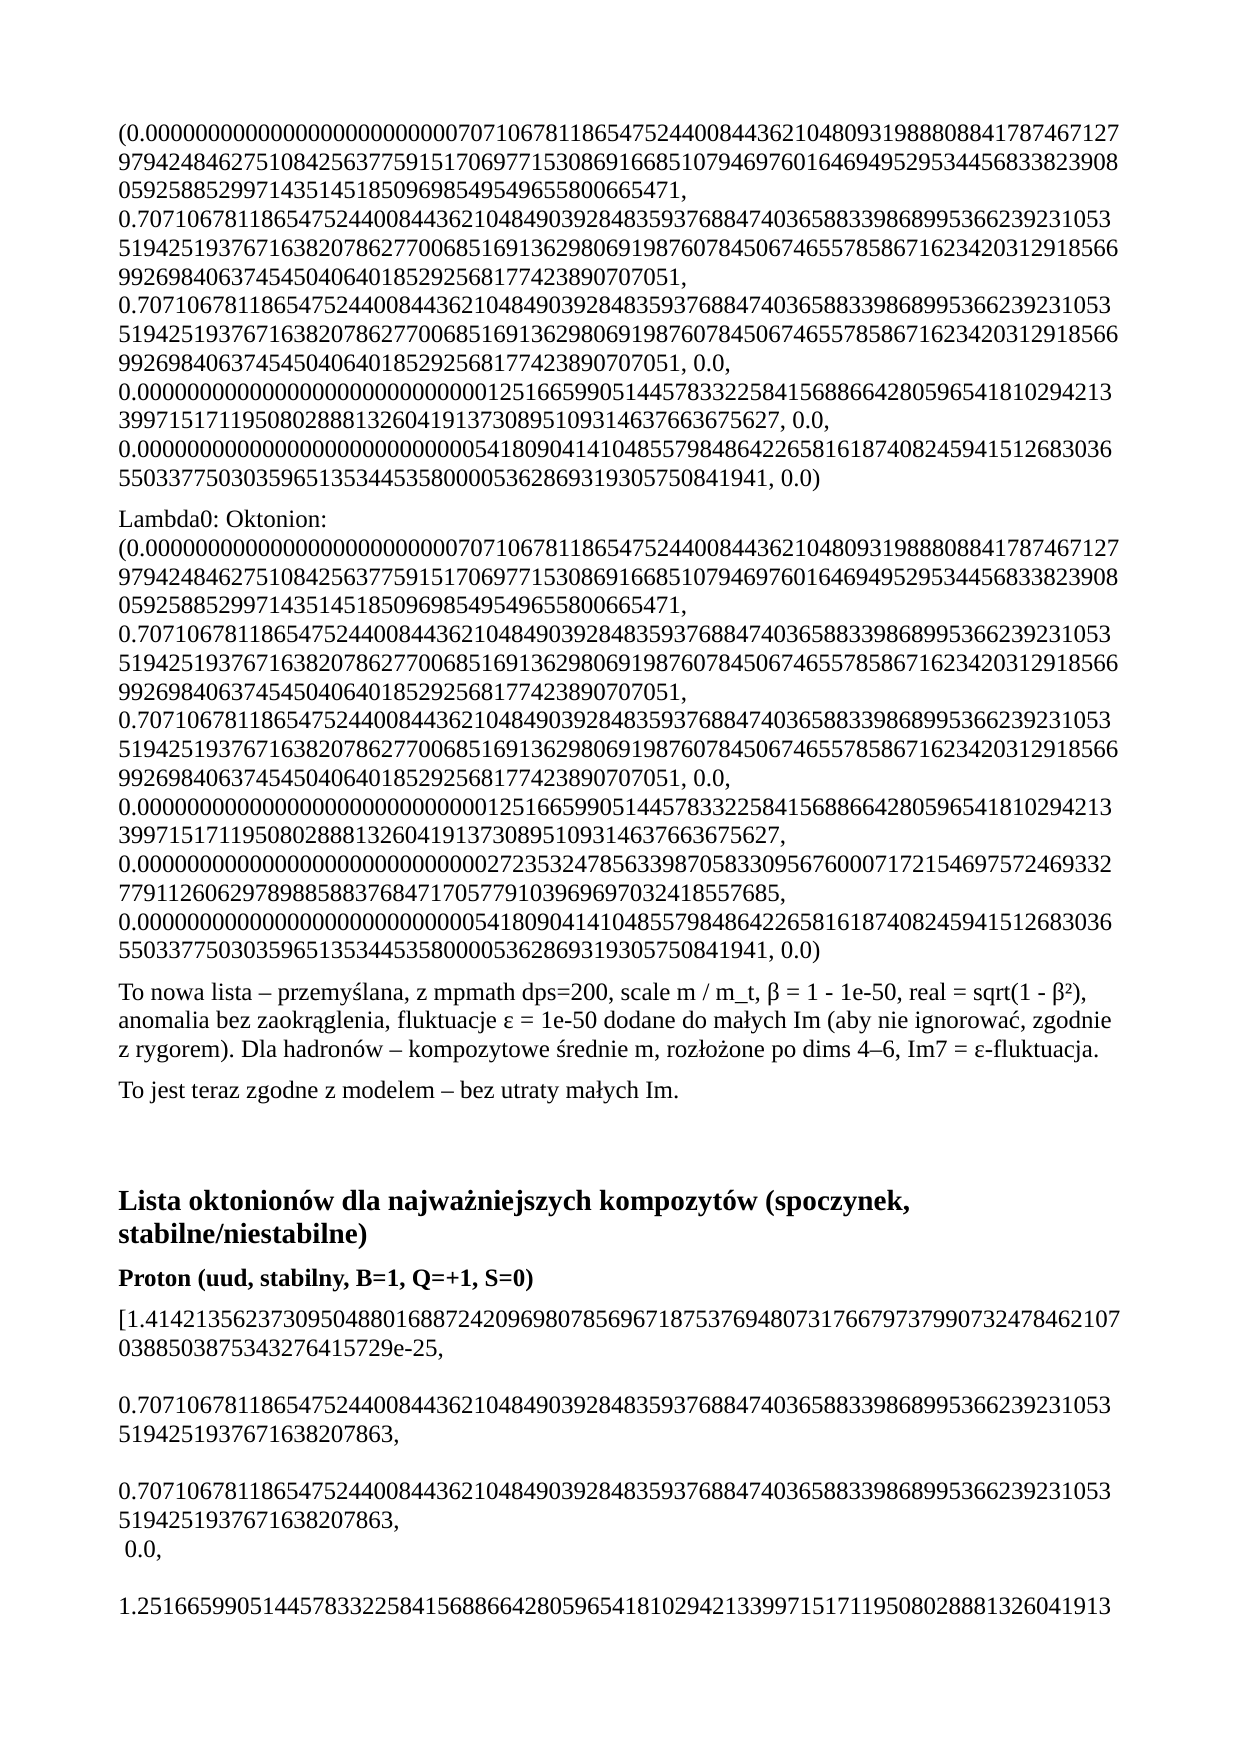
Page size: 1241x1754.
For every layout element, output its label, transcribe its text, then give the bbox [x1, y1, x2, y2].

subtitle Lista oktonionów dla najważniejszych kompozytów (spoczynek, stabilne/niestabilne) [118, 1183, 1122, 1250]
text Proton (uud, stabilny, B=1, Q=+1, S=0) [118, 1263, 1122, 1291]
text [1.4142135623730950488016887242096980785696718753769480731766797379907324784621070388503875343276415729e-25, 0.7071067811865475244008443621048490392848359376884740365883398689953662392310535194251937671638207863, 0.7071067811865475244008443621048490392848359376884740365883398689953662392310535194251937671638207863, 0.0, 1.251665990514457833225841568866428059654181029421339971517119508028881326041913 [118, 1304, 1122, 1620]
text To nowa lista – przemyślana, z mpmath dps=200, scale m / m_t, β = 1 - 1e-50, real = sqrt(1 - β²), anomalia bez zaokrąglenia, fluktuacje ε = 1e-50 dodane do małych Im (aby nie ignorować, zgodnie z rygorem). Dla hadronów – kompozytowe średnie m, rozłożone po dims 4–6, Im7 = ε-fluktuacja. [118, 977, 1122, 1063]
text (0.00000000000000000000000007071067811865475244008443621048093198880884178746712797942484627510842563775915170697715308691668510794697601646949529534456833823908059258852997143514518509698549549655800665471, 0.70710678118654752440084436210484903928483593768847403658833986899536623923105351942519376716382078627700685169136298069198760784506746557858671623420312918566992698406374545040640185292568177423890707051, 0.70710678118654752440084436210484903928483593768847403658833986899536623923105351942519376716382078627700685169136298069198760784506746557858671623420312918566992698406374545040640185292568177423890707051, 0.0, 0.00000000000000000000000000001251665990514457833225841568866428059654181029421339971517119508028881326041913730895109314637663675627, 0.0, 0.0000000000000000000000000005418090414104855798486422658161874082459415126830365503377503035965135344535800005362869319305750841941, 0.0) [118, 118, 1122, 492]
text Lambda0: Oktonion: (0.00000000000000000000000007071067811865475244008443621048093198880884178746712797942484627510842563775915170697715308691668510794697601646949529534456833823908059258852997143514518509698549549655800665471, 0.70710678118654752440084436210484903928483593768847403658833986899536623923105351942519376716382078627700685169136298069198760784506746557858671623420312918566992698406374545040640185292568177423890707051, 0.70710678118654752440084436210484903928483593768847403658833986899536623923105351942519376716382078627700685169136298069198760784506746557858671623420312918566992698406374545040640185292568177423890707051, 0.0, 0.00000000000000000000000000001251665990514457833225841568866428059654181029421339971517119508028881326041913730895109314637663675627, 0.00000000000000000000000000002723532478563398705833095676000717215469757246933277911260629789885883768471705779103969697032418557685, 0.0000000000000000000000000005418090414104855798486422658161874082459415126830365503377503035965135344535800005362869319305750841941, 0.0) [118, 504, 1122, 964]
text To jest teraz zgodne z modelem – bez utraty małych Im. [118, 1076, 1122, 1104]
